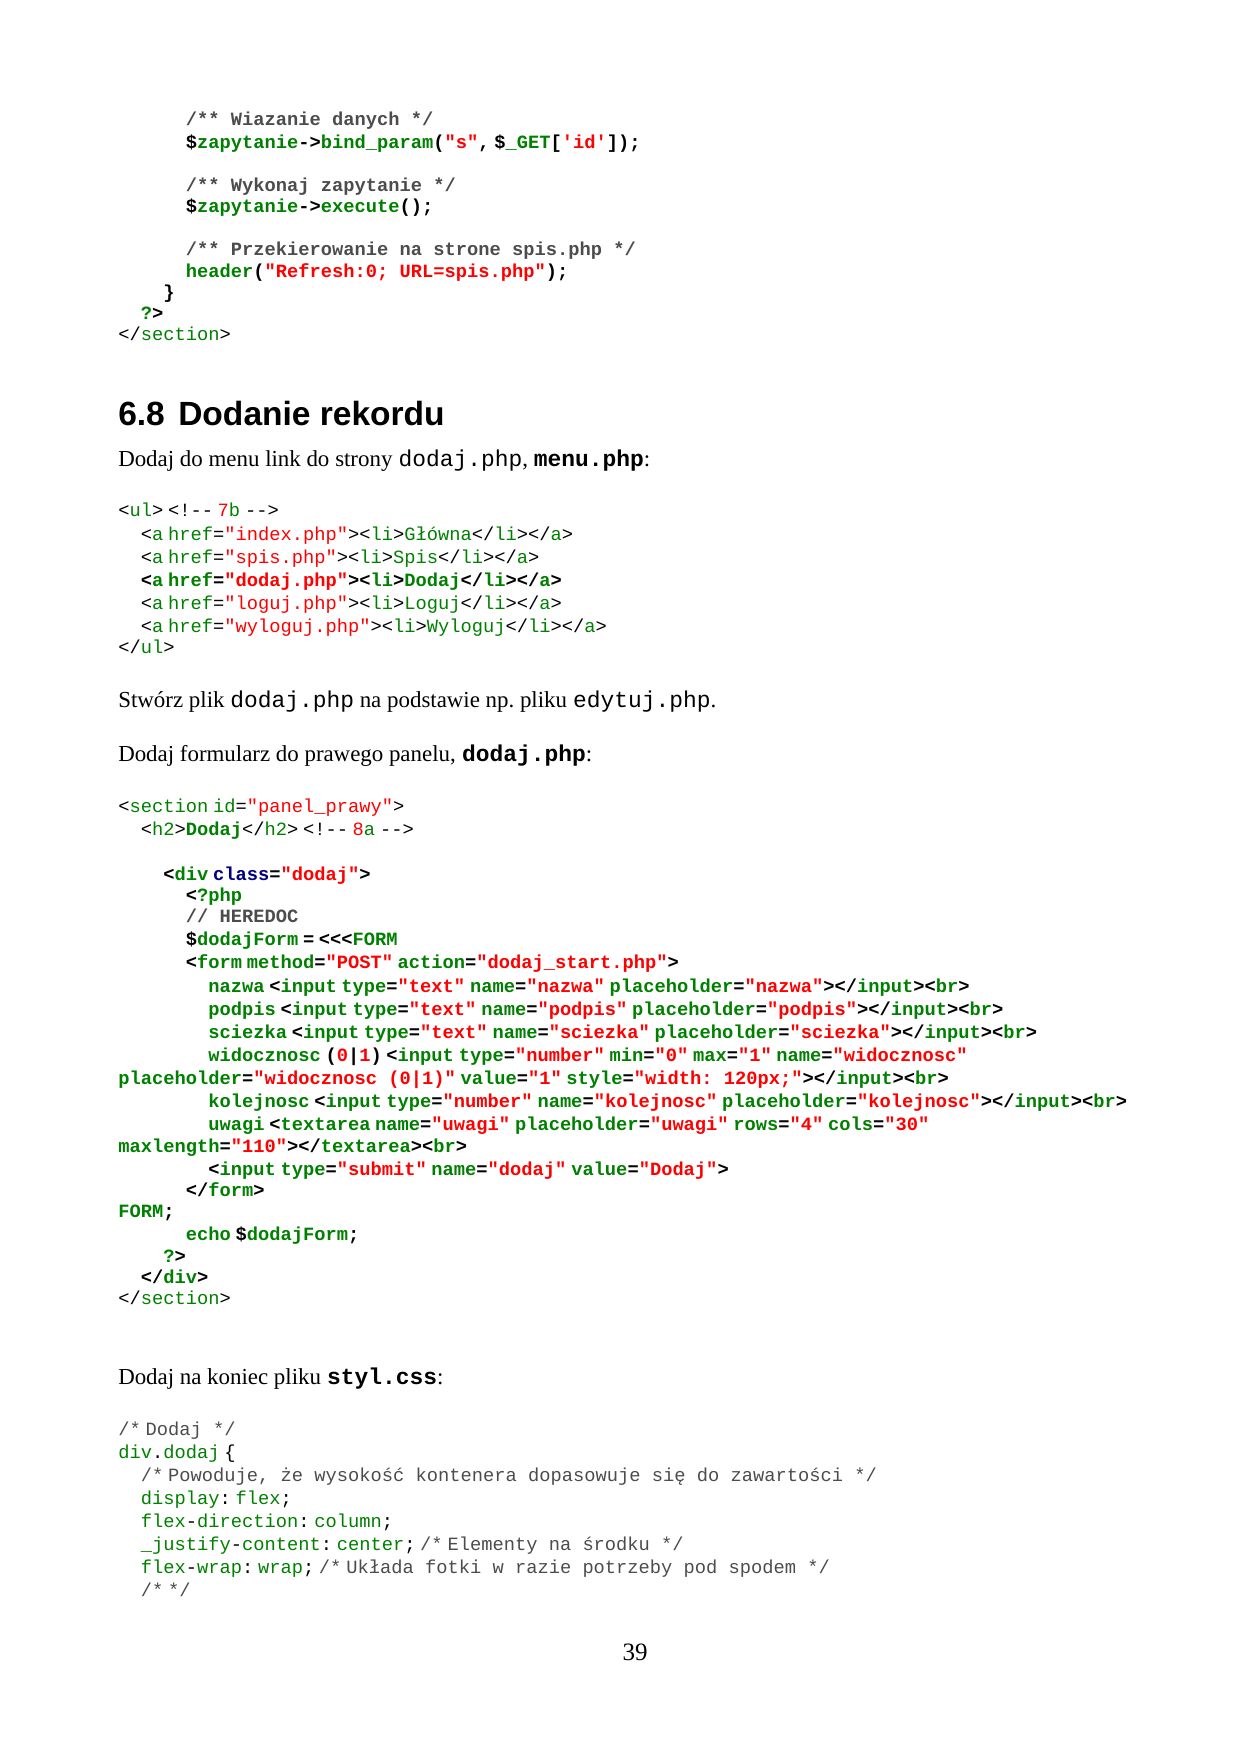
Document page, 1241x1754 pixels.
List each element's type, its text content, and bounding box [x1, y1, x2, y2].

text nazwa <input type="text" name="nazwa" placeholder="nazwa"></input><br> [118, 974, 1152, 998]
text </section> [118, 325, 1152, 346]
text Dodaj na koniec pliku styl.css: [118, 1363, 1152, 1391]
text sciezka <input type="text" name="sciezka" placeholder="sciezka"></input><br> [118, 1021, 1152, 1044]
text ?> [118, 304, 1152, 325]
text Stwórz plik dodaj.php na podstawie np. pliku edytuj.php. [118, 686, 1152, 714]
text flex-wrap: wrap; /* Układa fotki w razie potrzeby pod spodem */ [118, 1556, 1152, 1579]
subtitle Dodanie rekordu [118, 393, 1152, 432]
text ?> [118, 1246, 1152, 1268]
text _justify-content: center; /* Elementy na środku */ [118, 1533, 1152, 1556]
text </div> [118, 1268, 1152, 1289]
text /* */ [118, 1579, 1152, 1602]
text <h2>Dodaj</h2> <!-- 8a --> [118, 818, 1152, 841]
text echo $dodajForm; [118, 1223, 1152, 1246]
text div.dodaj { [118, 1441, 1152, 1464]
text widocznosc (0|1) <input type="number" min="0" max="1" name="widocznosc" placeholder="widocznosc (0|1)" value="1" style="width: 120px;"></input><br> [118, 1044, 1152, 1090]
text <div class="dodaj"> [118, 863, 1152, 886]
text <a href="index.php"><li>Główna</li></a> [118, 522, 1152, 546]
text } [118, 283, 1152, 304]
text Dodaj formularz do prawego panelu, dodaj.php: [118, 740, 1152, 768]
text <a href="spis.php"><li>Spis</li></a> [118, 546, 1152, 569]
text /* Dodaj */ [118, 1417, 1152, 1441]
text header("Refresh:0; URL=spis.php"); [118, 261, 1152, 283]
text flex-direction: column; [118, 1510, 1152, 1533]
text podpis <input type="text" name="podpis" placeholder="podpis"></input><br> [118, 998, 1152, 1021]
text </section> [118, 1289, 1152, 1310]
text </form> [118, 1181, 1152, 1202]
text <section id="panel_prawy"> [118, 795, 1152, 818]
text <form method="POST" action="dodaj_start.php"> [118, 951, 1152, 974]
text <input type="submit" name="dodaj" value="Dodaj"> [118, 1158, 1152, 1181]
text $dodajForm = <<<FORM [118, 928, 1152, 951]
text Dodaj do menu link do strony dodaj.php, menu.php: [118, 445, 1152, 473]
text FORM; [118, 1202, 1152, 1223]
text $zapytanie->execute(); [118, 197, 1152, 218]
text /* Powoduje, że wysokość kontenera dopasowuje się do zawartości */ [118, 1464, 1152, 1487]
text </ul> [118, 638, 1152, 659]
text kolejnosc <input type="number" name="kolejnosc" placeholder="kolejnosc"></input><br> [118, 1090, 1152, 1113]
text display: flex; [118, 1487, 1152, 1510]
text <a href="wyloguj.php"><li>Wyloguj</li></a> [118, 615, 1152, 638]
text /** Wiazanie danych */ [118, 110, 1152, 131]
text /** Wykonaj zapytanie */ [118, 176, 1152, 197]
text <a href="dodaj.php"><li>Dodaj</li></a> [118, 569, 1152, 592]
text // HEREDOC [118, 907, 1152, 928]
text <ul> <!-- 7b --> [118, 499, 1152, 522]
text /** Przekierowanie na strone spis.php */ [118, 240, 1152, 261]
text <?php [118, 886, 1152, 907]
text <a href="loguj.php"><li>Loguj</li></a> [118, 592, 1152, 615]
text $zapytanie->bind_param("s", $_GET['id']); [118, 131, 1152, 154]
text uwagi <textarea name="uwagi" placeholder="uwagi" rows="4" cols="30" maxlength="110"></textarea><br> [118, 1113, 1152, 1158]
